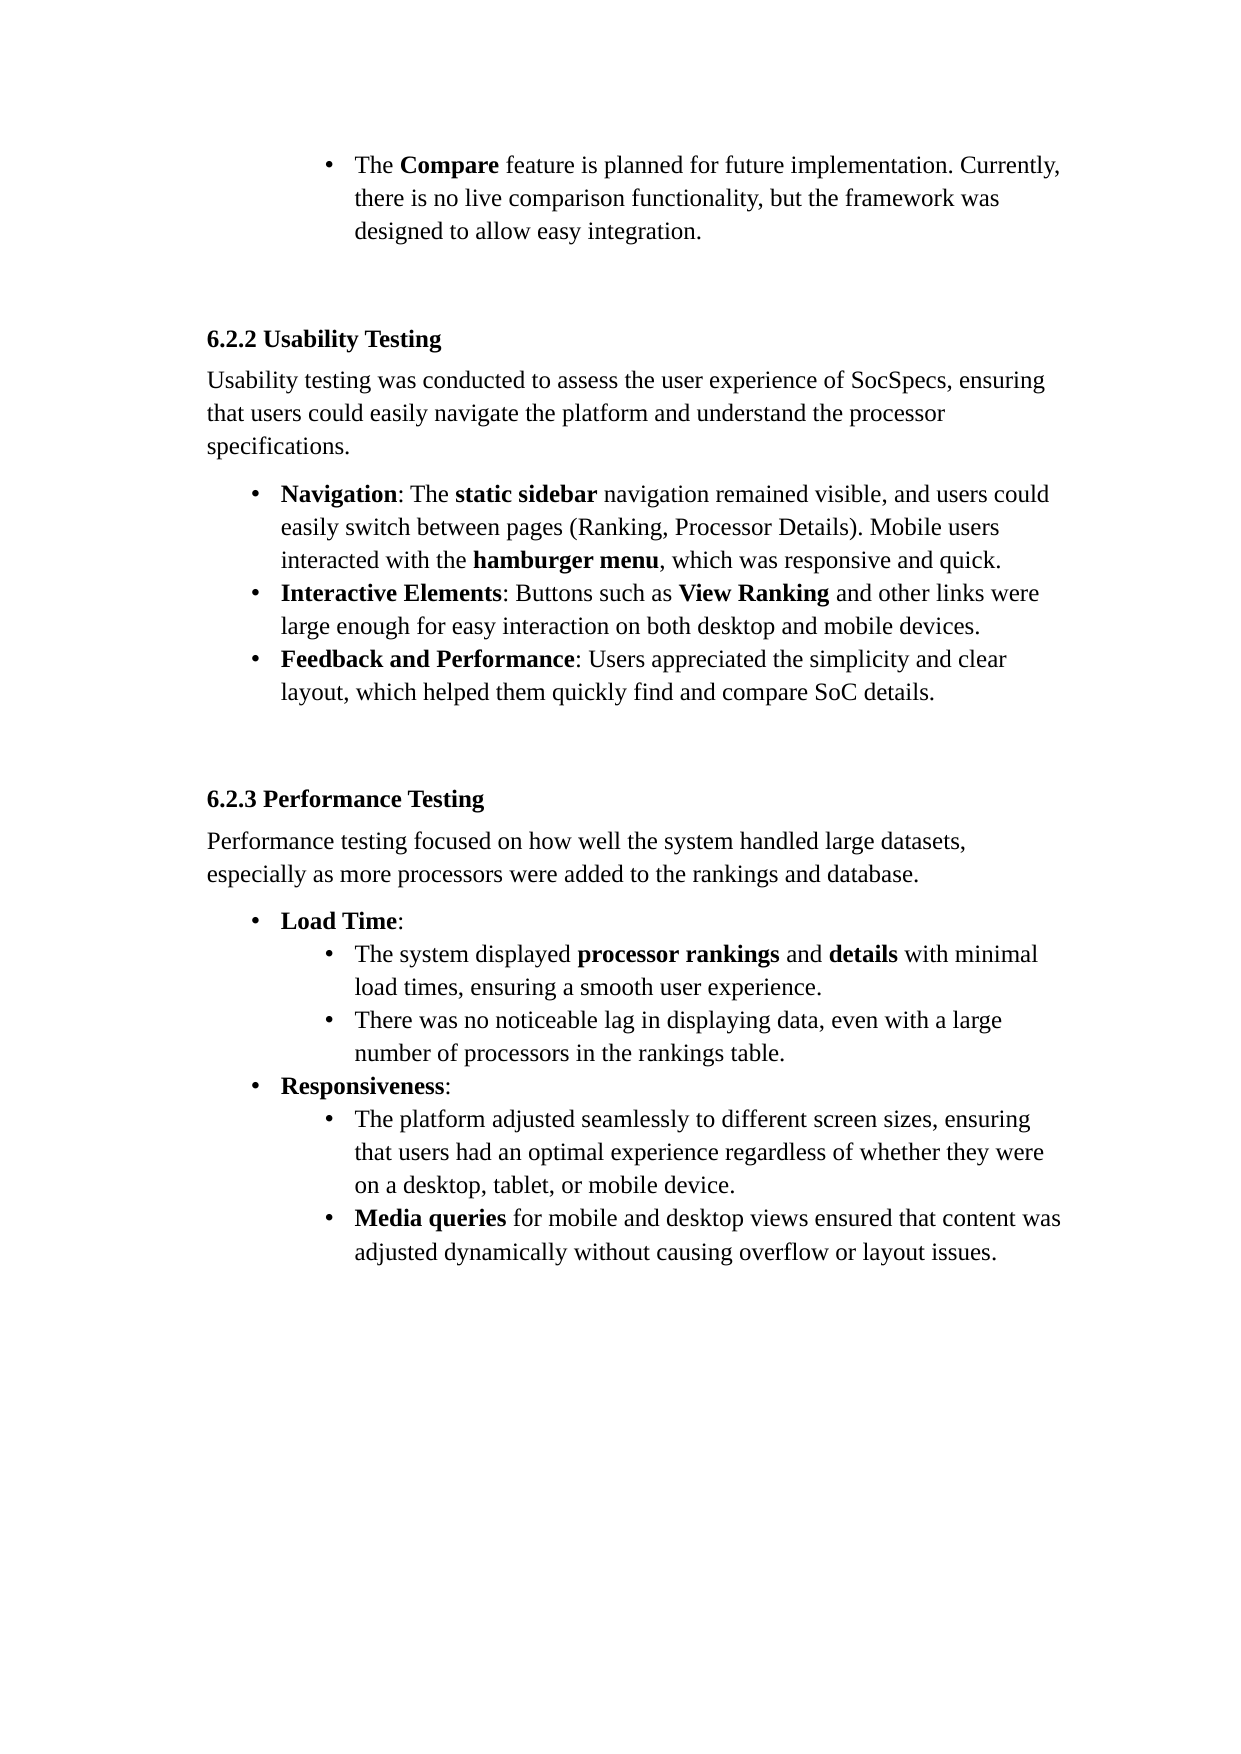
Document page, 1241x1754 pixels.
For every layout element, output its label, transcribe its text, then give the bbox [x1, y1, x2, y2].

text Usability testing was conducted to assess the user experience of SocSpecs, ensuring that users could easily navigate the platform and understand the processor specifications. [207, 365, 1063, 460]
list Responsiveness: [251, 1071, 1063, 1100]
list Media queries for mobile and desktop views ensured that content was adjusted dynamically without causing overflow or layout issues. [325, 1203, 1063, 1265]
list The Compare feature is planned for future implementation. Currently, there is no live comparison functionality, but the framework was designed to allow easy integration. [325, 150, 1063, 245]
list Interactive Elements: Buttons such as View Ranking and other links were large enough for easy interaction on both desktop and mobile devices. [251, 578, 1063, 639]
subtitle 6.2.2 Usability Testing [207, 324, 1063, 352]
list Feedback and Performance: Users appreciated the simplicity and clear layout, which helped them quickly find and compare SoC details. [251, 644, 1063, 706]
list Load Time: [251, 906, 1063, 935]
list The platform adjusted seamlessly to different screen sizes, ensuring that users had an optimal experience regardless of whether they were on a desktop, tablet, or mobile device. [325, 1104, 1063, 1199]
text Performance testing focused on how well the system handled large datasets, especially as more processors were added to the rankings and database. [207, 826, 1063, 887]
list There was no noticeable lag in displaying data, even with a large number of processors in the rankings table. [325, 1005, 1063, 1067]
subtitle 6.2.3 Performance Testing [207, 784, 1063, 813]
list Navigation: The static sidebar navigation remained visible, and users could easily switch between pages (Ranking, Processor Details). Mobile users interacted with the hamburger menu, which was responsive and quick. [251, 479, 1063, 573]
list The system displayed processor rankings and details with minimal load times, ensuring a smooth user experience. [325, 939, 1063, 1001]
